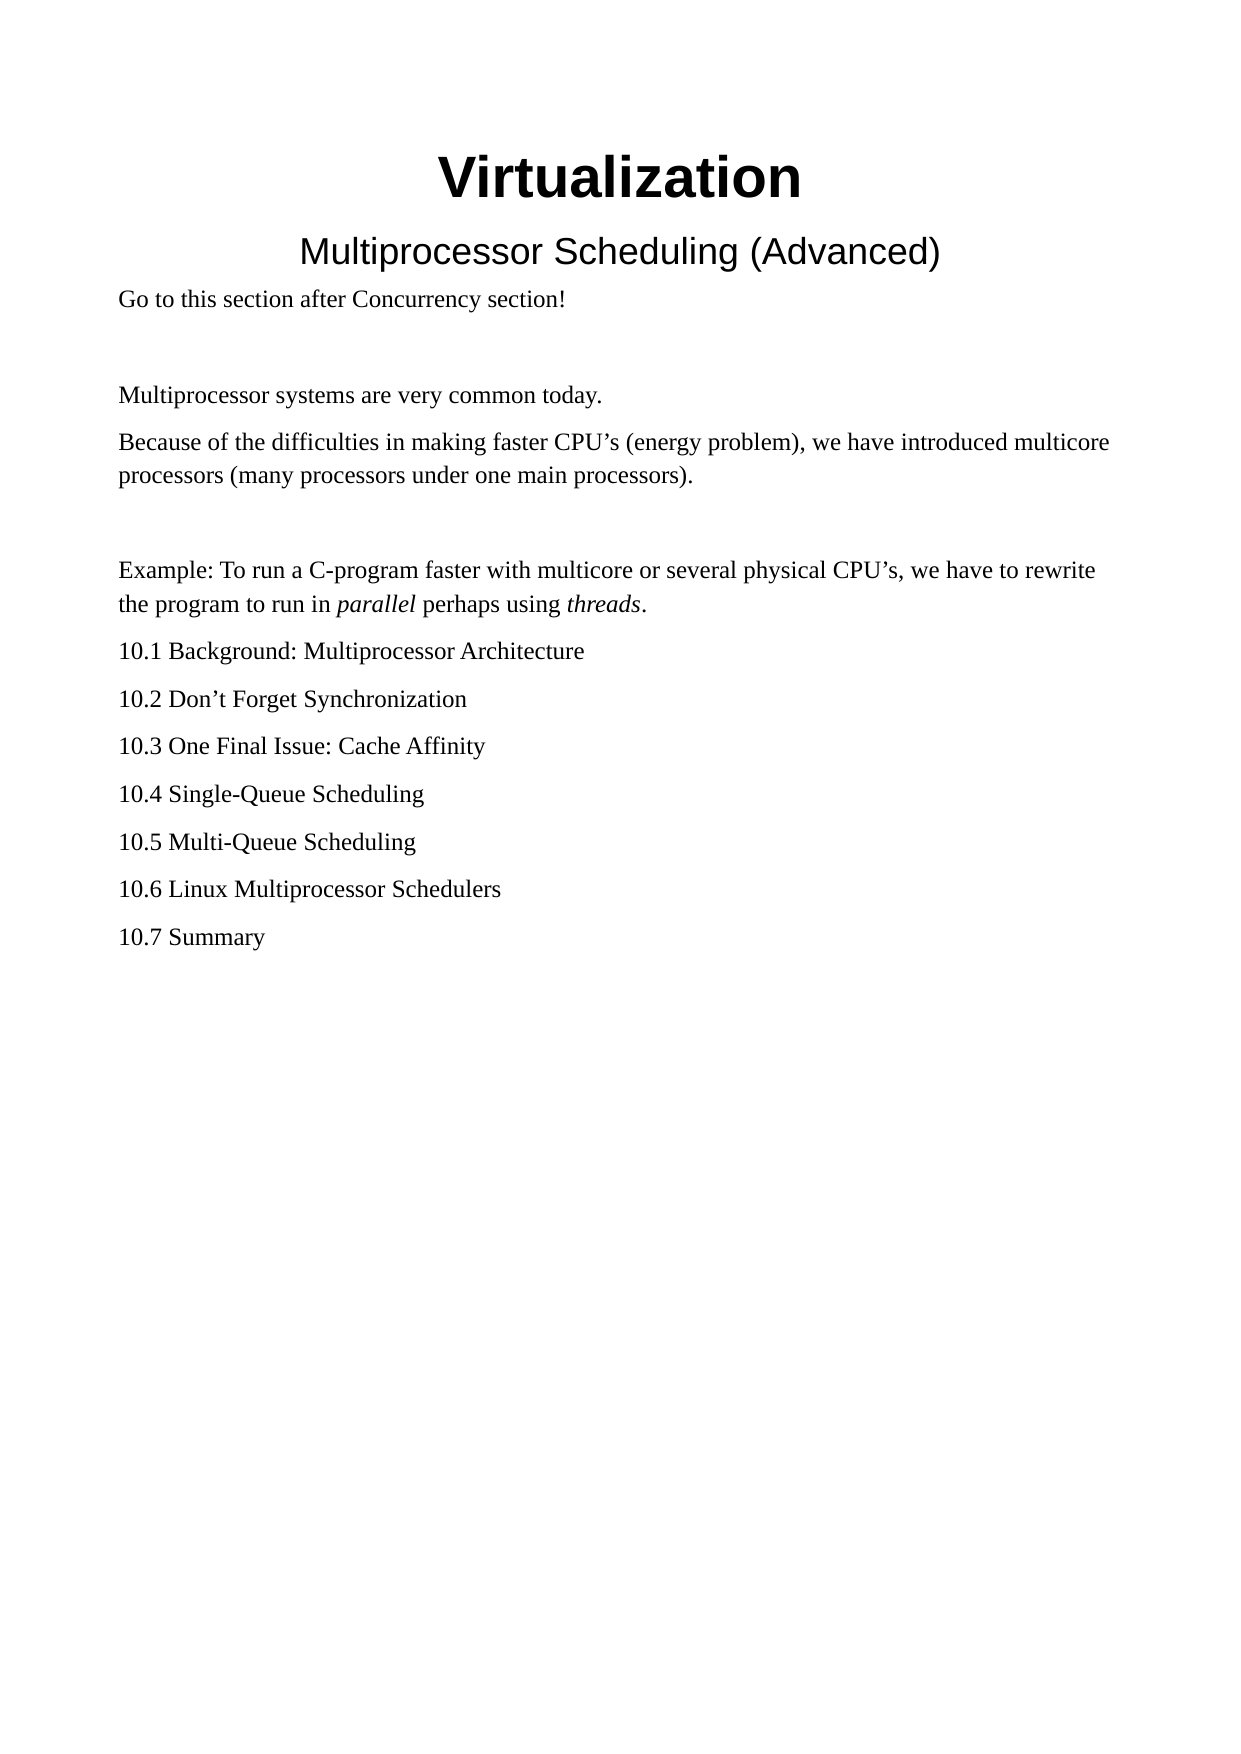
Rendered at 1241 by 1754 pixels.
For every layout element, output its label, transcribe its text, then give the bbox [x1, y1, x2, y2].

text 10.4 Single-Queue Scheduling [118, 779, 1122, 808]
text 10.2 Don’t Forget Synchronization [118, 684, 1122, 713]
text 10.1 Background: Multiprocessor Architecture [118, 636, 1122, 665]
text Because of the difficulties in making faster CPU’s (energy problem), we have introduced multicore processors (many processors under one main processors). [118, 427, 1122, 489]
text 10.6 Linux Multiprocessor Schedulers [118, 874, 1122, 903]
text Multiprocessor systems are very common today. [118, 380, 1122, 408]
text 10.3 One Final Issue: Cache Affinity [118, 731, 1122, 760]
title Virtualization [118, 143, 1122, 210]
text 10.5 Multi-Queue Scheduling [118, 827, 1122, 855]
text 10.7 Summary [118, 922, 1122, 951]
text Example: To run a C-program faster with multicore or several physical CPU’s, we have to rewrite the program to run in parallel perhaps using threads. [118, 556, 1122, 617]
subtitle Multiprocessor Scheduling (Advanced) [118, 229, 1122, 272]
text Go to this section after Concurrency section! [118, 284, 1122, 313]
